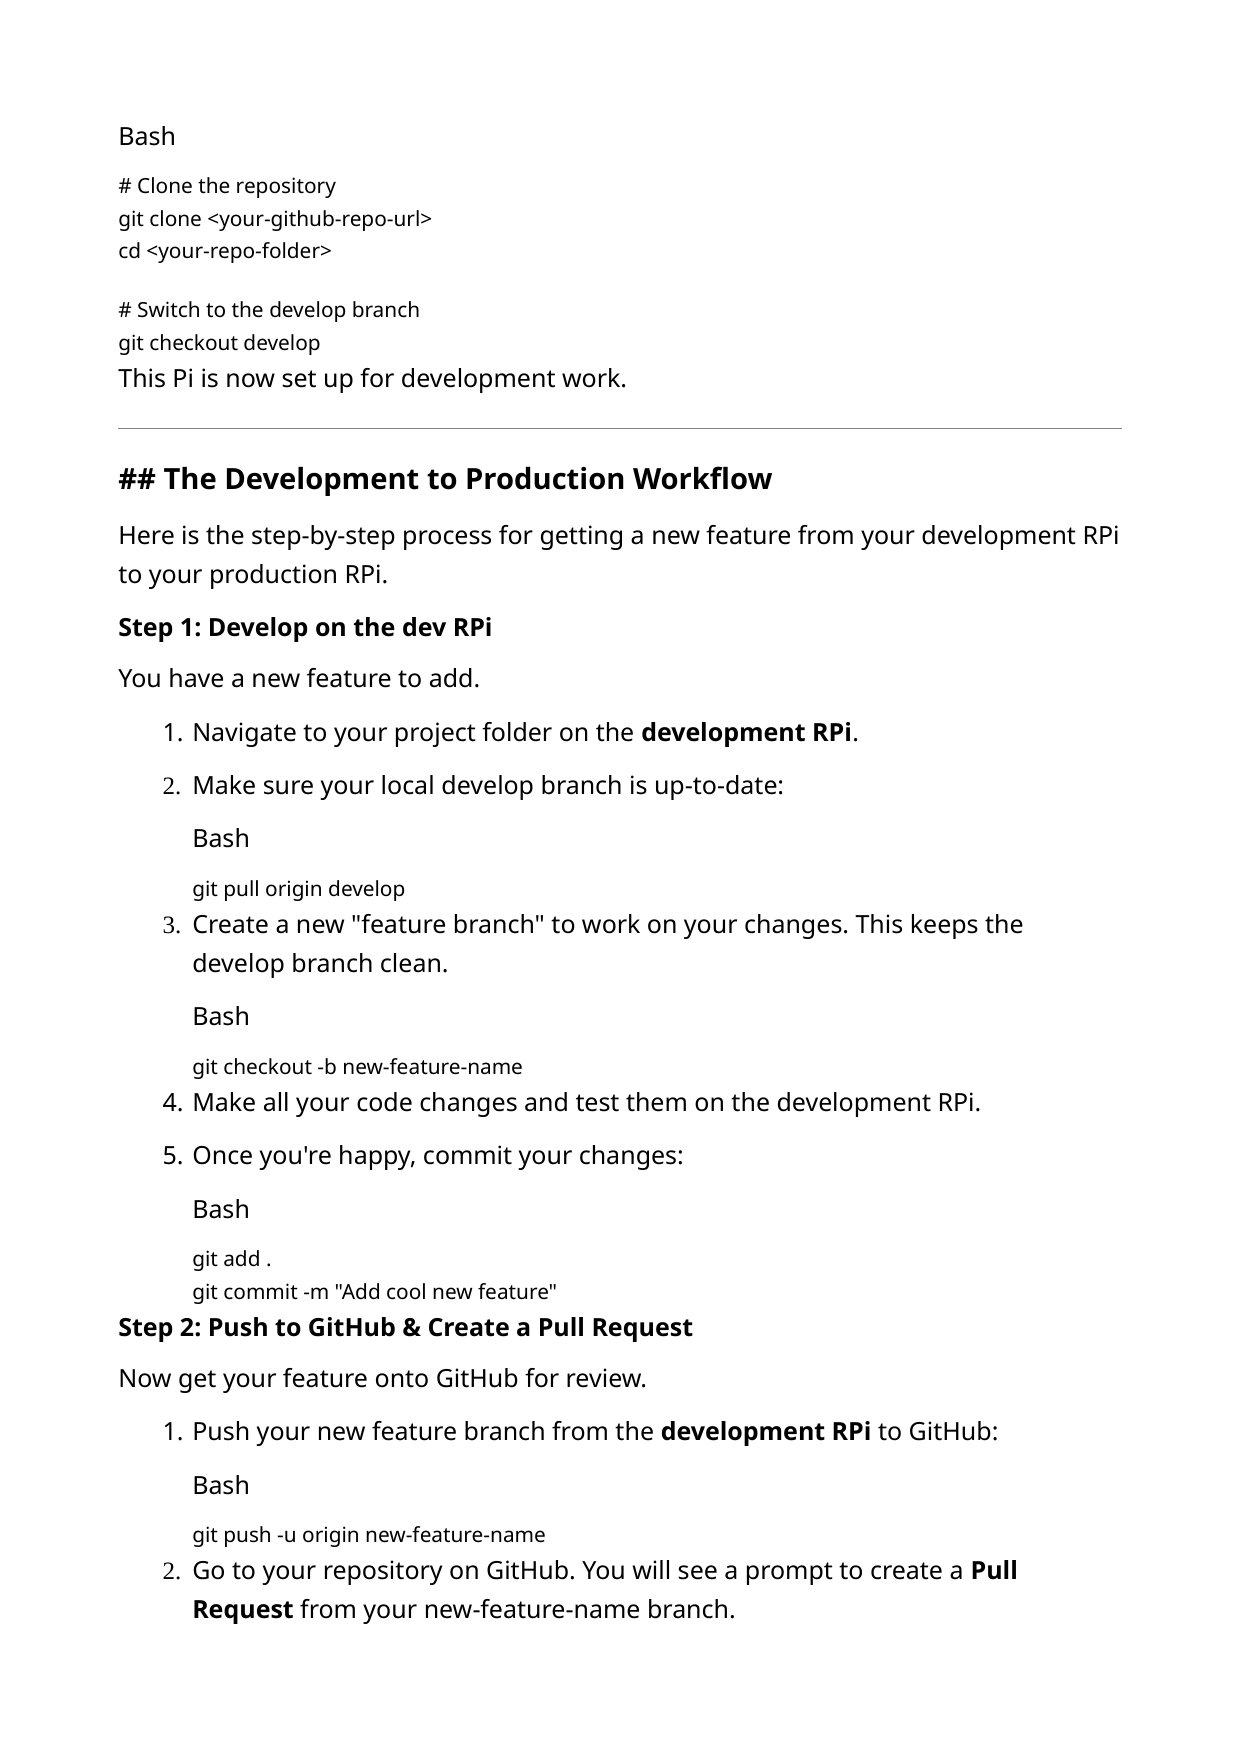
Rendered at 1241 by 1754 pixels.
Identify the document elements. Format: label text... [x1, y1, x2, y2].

text cd <your-repo-folder> [118, 236, 1122, 265]
subtitle Step 1: Develop on the dev RPi [118, 610, 1122, 644]
list Bash [162, 999, 1122, 1033]
list Create a new "feature branch" to work on your changes. This keeps the develop branch clean. [162, 907, 1122, 979]
list git push -u origin new-feature-name [162, 1521, 1122, 1549]
list Bash [162, 1467, 1122, 1501]
list git add . [162, 1244, 1122, 1273]
list Bash [162, 1191, 1122, 1225]
list git pull origin develop [162, 874, 1122, 903]
list Make sure your local develop branch is up-to-date: [162, 768, 1122, 802]
list Navigate to your project folder on the development RPi. [162, 714, 1122, 748]
subtitle ## The Development to Production Workflow [118, 458, 1122, 498]
text Now get your feature onto GitHub for review. [118, 1361, 1122, 1395]
subtitle Step 2: Push to GitHub & Create a Pull Request [118, 1309, 1122, 1343]
list Bash [162, 821, 1122, 855]
list Once you're happy, commit your changes: [162, 1138, 1122, 1172]
list Go to your repository on GitHub. You will see a prompt to create a Pull Request from your new-feature-name branch. [162, 1553, 1122, 1626]
text # Clone the repository [118, 171, 1122, 200]
text This Pi is now set up for development work. [118, 360, 1122, 394]
list Make all your code changes and test them on the development RPi. [162, 1084, 1122, 1119]
text git checkout develop [118, 328, 1122, 356]
text git clone <your-github-repo-url> [118, 204, 1122, 232]
text You have a new feature to add. [118, 661, 1122, 695]
text Here is the step-by-step process for getting a new feature from your development RPi to your production RPi. [118, 518, 1122, 591]
text # Switch to the develop branch [118, 296, 1122, 324]
list git checkout -b new-feature-name [162, 1052, 1122, 1081]
list git commit -m "Add cool new feature" [162, 1277, 1122, 1305]
text Bash [118, 118, 1122, 152]
list Push your new feature branch from the development RPi to GitHub: [162, 1414, 1122, 1448]
